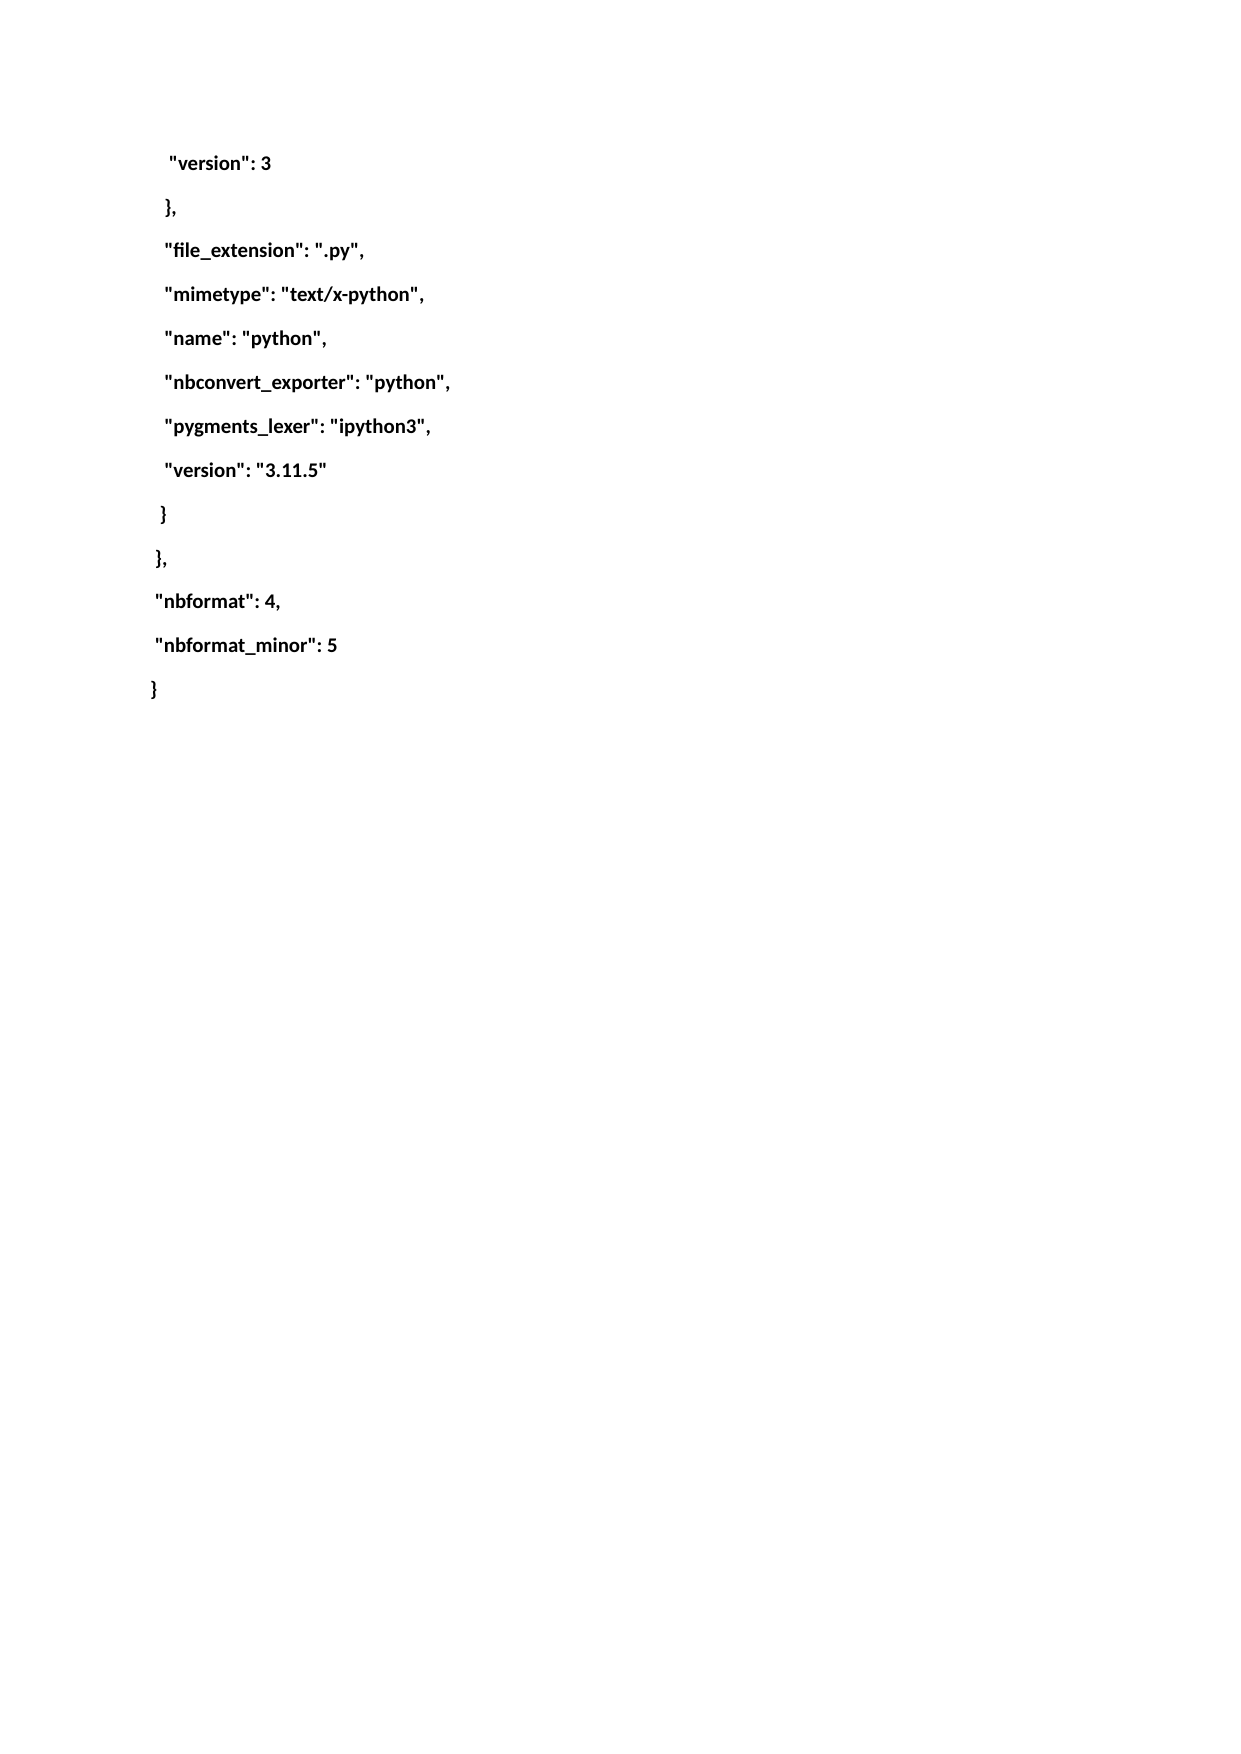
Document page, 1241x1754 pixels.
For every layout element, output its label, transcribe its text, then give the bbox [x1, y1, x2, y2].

text "mimetype": "text/x-python", [150, 282, 1090, 307]
text "version": "3.11.5" [150, 457, 1090, 482]
text "nbconvert_exporter": "python", [150, 369, 1090, 395]
text "nbformat": 4, [150, 588, 1090, 614]
text } [150, 676, 1090, 702]
text "pygments_lexer": "ipython3", [150, 413, 1090, 438]
text "name": "python", [150, 325, 1090, 351]
text "file_extension": ".py", [150, 238, 1090, 263]
text }, [150, 194, 1090, 219]
text "nbformat_minor": 5 [150, 632, 1090, 658]
text "version": 3 [150, 150, 1090, 175]
text } [150, 501, 1090, 526]
text }, [150, 545, 1090, 570]
